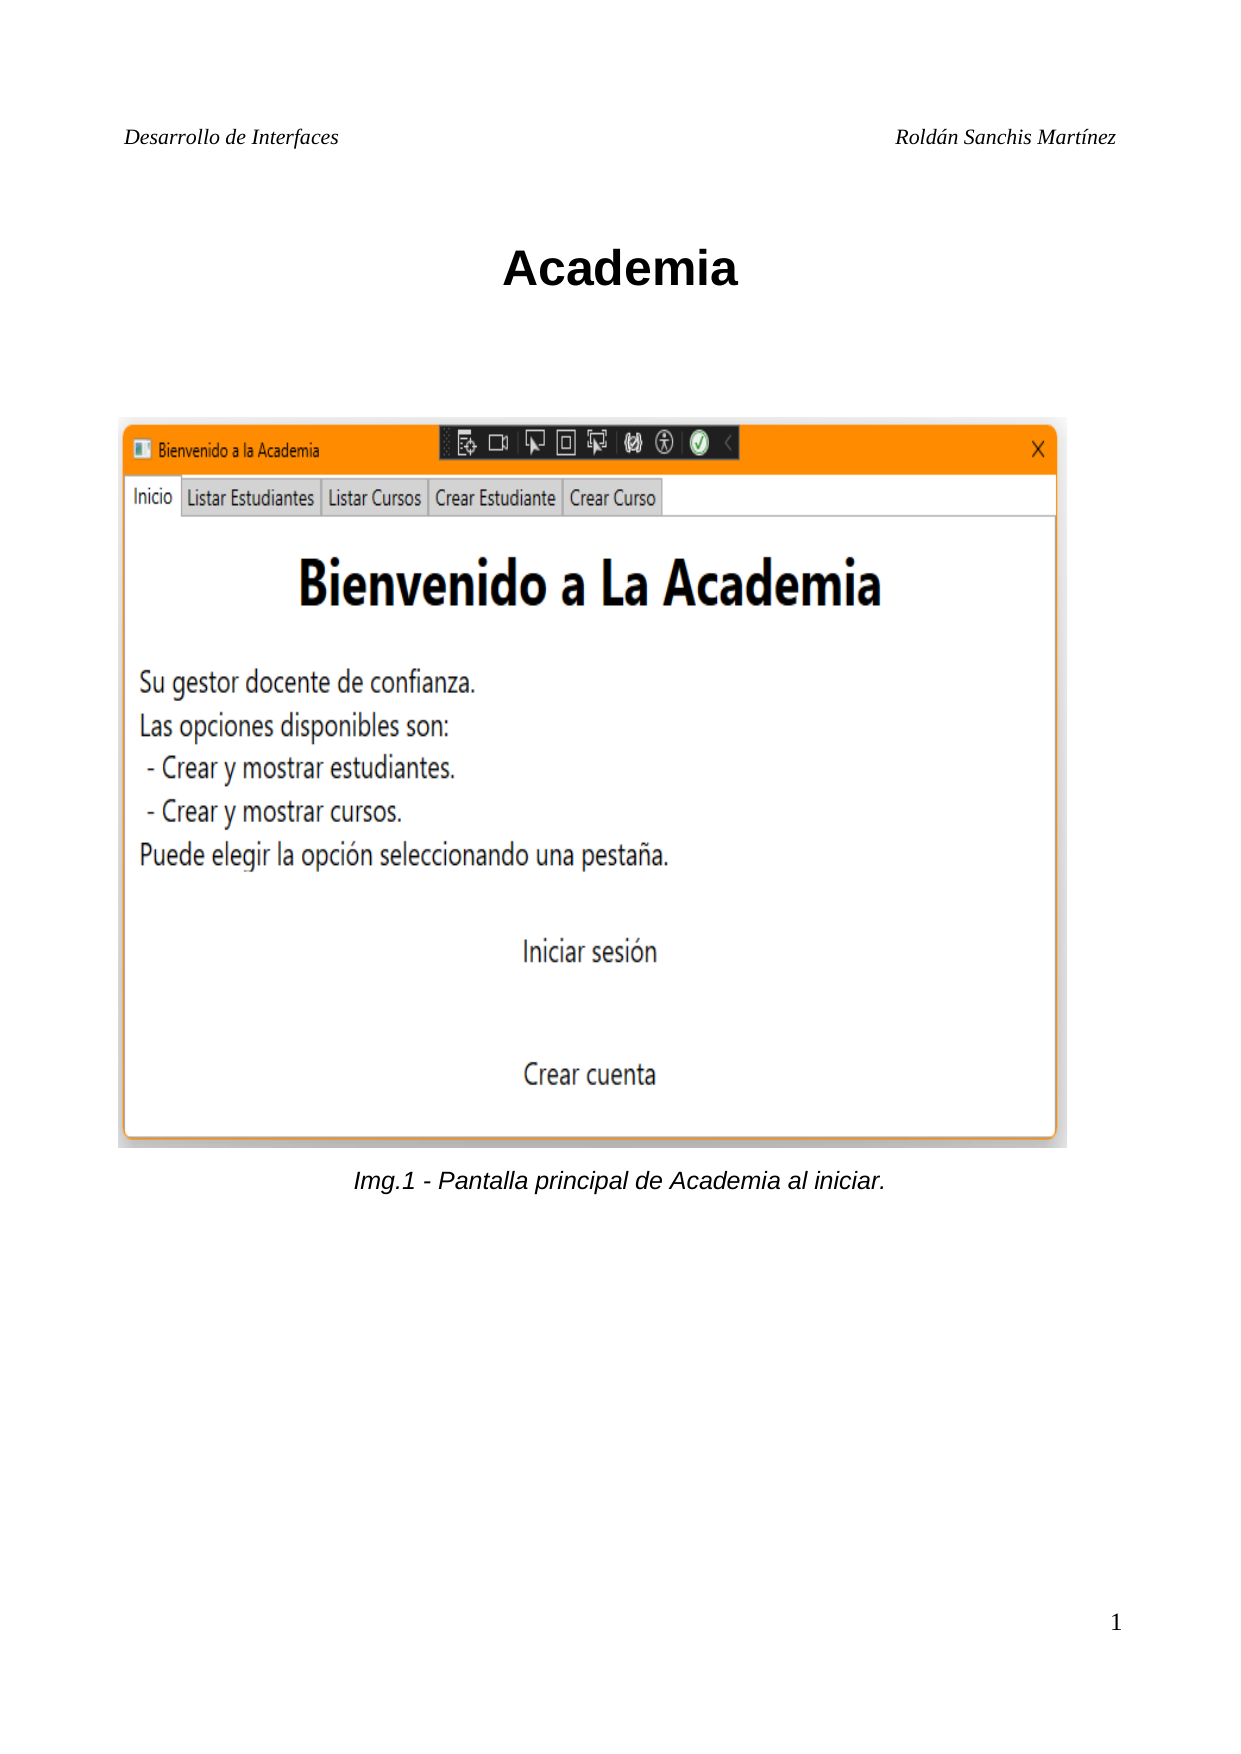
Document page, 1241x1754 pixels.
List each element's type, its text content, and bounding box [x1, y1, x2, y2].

title Academia [118, 238, 1122, 296]
text Img.1 - Pantalla principal de Academia al iniciar. [118, 1166, 1122, 1195]
picture [118, 417, 1068, 1148]
